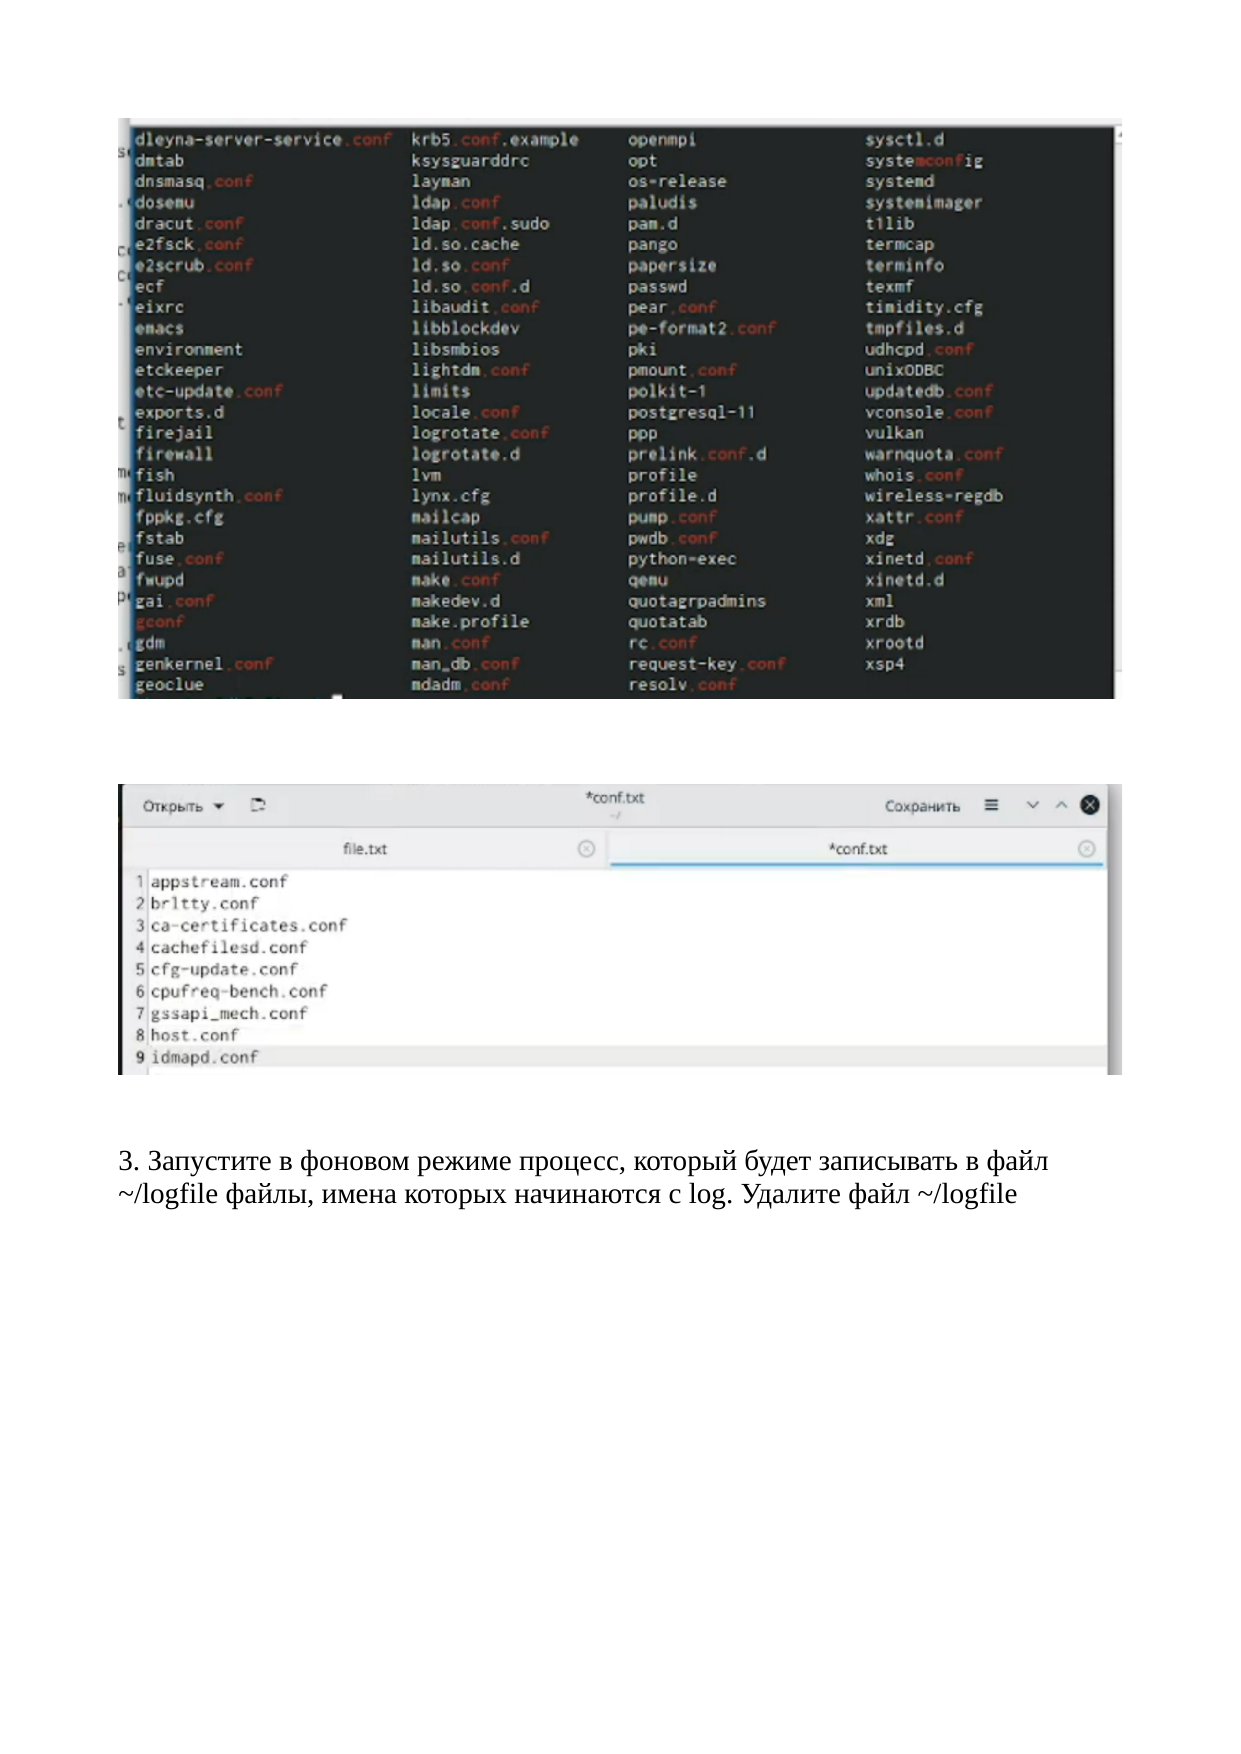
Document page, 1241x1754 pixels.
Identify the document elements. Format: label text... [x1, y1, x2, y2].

text 3. Запустите в фоновом режиме процесс, который будет записывать в файл ~/logfile файлы, имена которых начинаются с log. Удалите файл ~/logfile [118, 1143, 1122, 1210]
